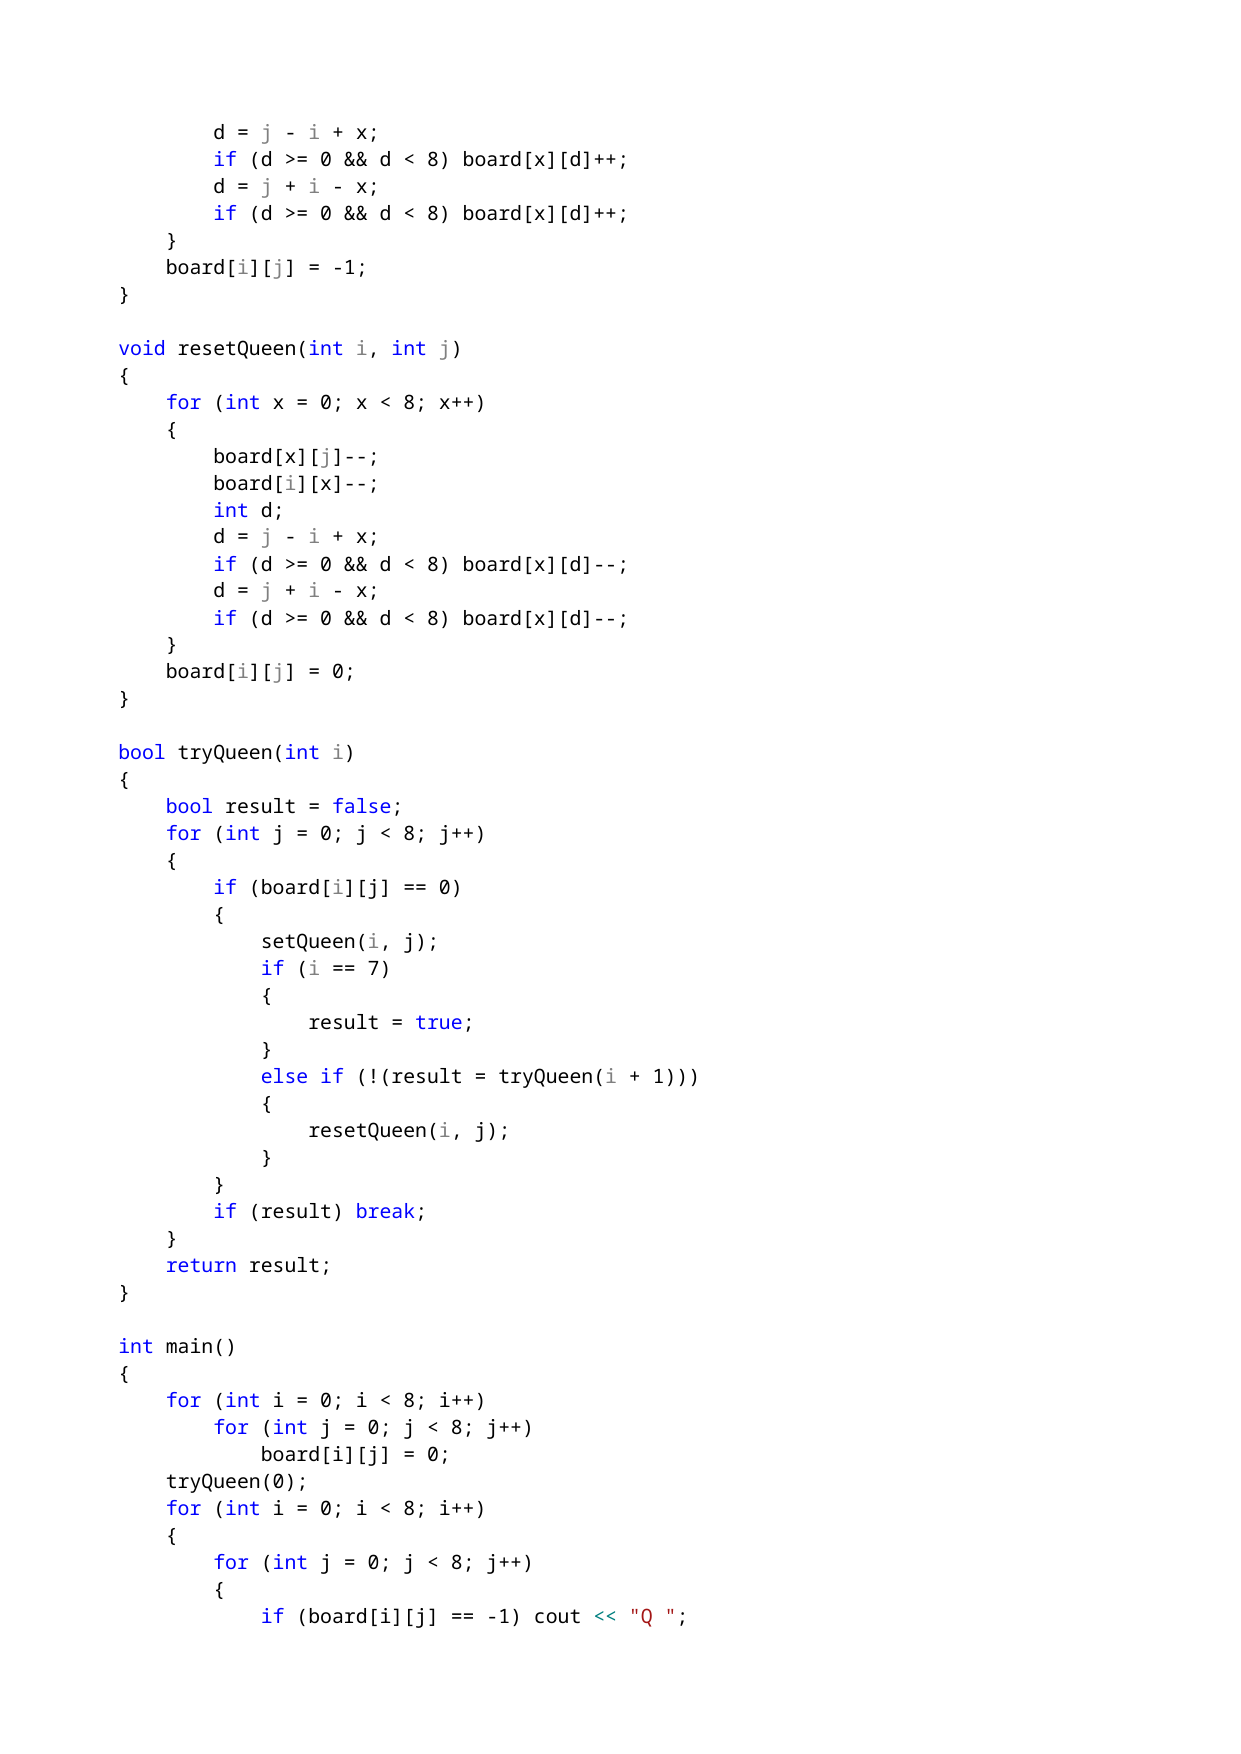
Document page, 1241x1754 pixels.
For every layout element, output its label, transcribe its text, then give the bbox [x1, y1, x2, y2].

text { [118, 981, 1122, 1008]
text result = true; [118, 1008, 1122, 1035]
text { [118, 1575, 1122, 1602]
text if (d >= 0 && d < 8) board[x][d]--; [118, 550, 1122, 577]
text if (result) break; [118, 1197, 1122, 1224]
text board[i][x]--; [118, 469, 1122, 496]
text board[i][j] = 0; [118, 658, 1122, 685]
text } [118, 1143, 1122, 1170]
text board[i][j] = 0; [118, 1440, 1122, 1467]
text tryQueen(0); [118, 1467, 1122, 1494]
text if (i == 7) [118, 954, 1122, 981]
text if (d >= 0 && d < 8) board[x][d]++; [118, 199, 1122, 226]
text void resetQueen(int i, int j) [118, 334, 1122, 361]
text bool tryQueen(int i) [118, 739, 1122, 766]
text { [118, 1359, 1122, 1386]
text return result; [118, 1251, 1122, 1278]
text int d; [118, 496, 1122, 523]
text } [118, 1224, 1122, 1251]
text { [118, 847, 1122, 873]
text resetQueen(i, j); [118, 1116, 1122, 1143]
text d = j + i - x; [118, 577, 1122, 604]
text { [118, 415, 1122, 442]
text { [118, 361, 1122, 388]
text else if (!(result = tryQueen(i + 1))) [118, 1062, 1122, 1089]
text for (int i = 0; i < 8; i++) [118, 1386, 1122, 1413]
text board[i][j] = -1; [118, 253, 1122, 280]
text if (d >= 0 && d < 8) board[x][d]--; [118, 604, 1122, 631]
text { [118, 766, 1122, 793]
text if (board[i][j] == 0) [118, 873, 1122, 901]
text d = j + i - x; [118, 172, 1122, 199]
text setQueen(i, j); [118, 927, 1122, 954]
text } [118, 1035, 1122, 1062]
text for (int j = 0; j < 8; j++) [118, 1548, 1122, 1575]
text } [118, 1170, 1122, 1197]
text if (d >= 0 && d < 8) board[x][d]++; [118, 145, 1122, 172]
text for (int i = 0; i < 8; i++) [118, 1494, 1122, 1521]
text } [118, 1278, 1122, 1305]
text for (int x = 0; x < 8; x++) [118, 388, 1122, 415]
text int main() [118, 1332, 1122, 1359]
text { [118, 901, 1122, 927]
text bool result = false; [118, 793, 1122, 819]
text } [118, 226, 1122, 253]
text } [118, 685, 1122, 712]
text for (int j = 0; j < 8; j++) [118, 819, 1122, 847]
text if (board[i][j] == -1) cout << "Q "; [118, 1602, 1122, 1629]
text board[x][j]--; [118, 442, 1122, 469]
text d = j - i + x; [118, 118, 1122, 145]
text { [118, 1521, 1122, 1548]
text } [118, 280, 1122, 307]
text { [118, 1089, 1122, 1116]
text d = j - i + x; [118, 523, 1122, 550]
text } [118, 631, 1122, 658]
text for (int j = 0; j < 8; j++) [118, 1413, 1122, 1440]
